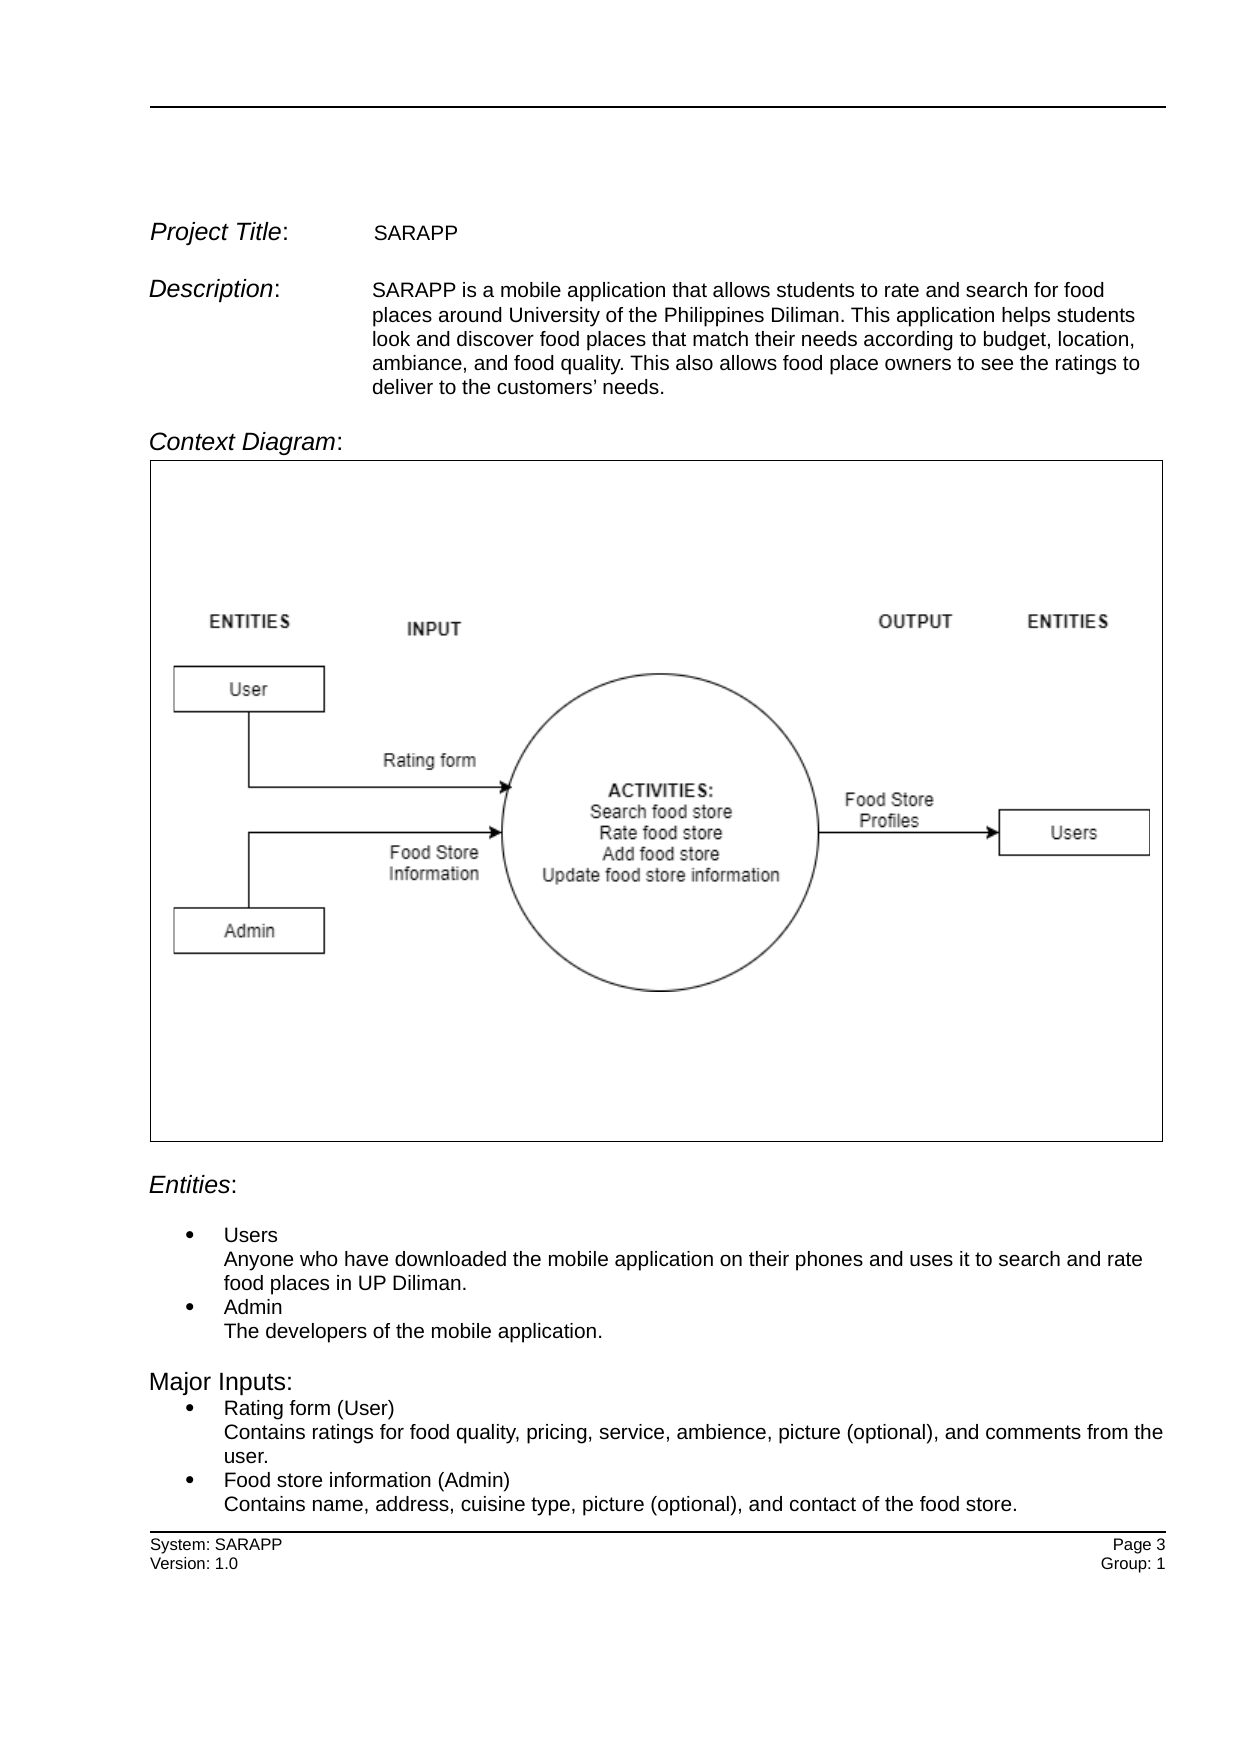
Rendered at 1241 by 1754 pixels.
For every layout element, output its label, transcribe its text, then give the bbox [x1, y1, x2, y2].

text Context Diagram: [148, 427, 1166, 456]
list Food store information (Admin) [186, 1468, 1166, 1492]
text Project Title: SARAPP [150, 216, 1166, 245]
text Description: SARAPP is a mobile application that allows students to rate and search for food places around University of the Philippines Diliman. This application helps students look and discover food places that match their needs according to budget, location, ambiance, and food quality. This also allows food place owners to see the ratings to deliver to the customers’ needs. [148, 274, 1166, 398]
text Contains ratings for food quality, pricing, service, ambience, picture (optional), and comments from the user. [223, 1420, 1166, 1468]
text Anyone who have downloaded the mobile application on their phones and uses it to search and rate food places in UP Diliman. [223, 1247, 1166, 1295]
text Major Inputs: [148, 1367, 1166, 1396]
list Admin [186, 1295, 1166, 1319]
text The developers of the mobile application. [223, 1319, 1166, 1343]
list Users [186, 1223, 1166, 1247]
text Entities: [148, 1170, 1166, 1199]
text Contains name, address, cuisine type, picture (optional), and contact of the food store. [223, 1492, 1166, 1516]
list Rating form (User) [186, 1396, 1166, 1420]
